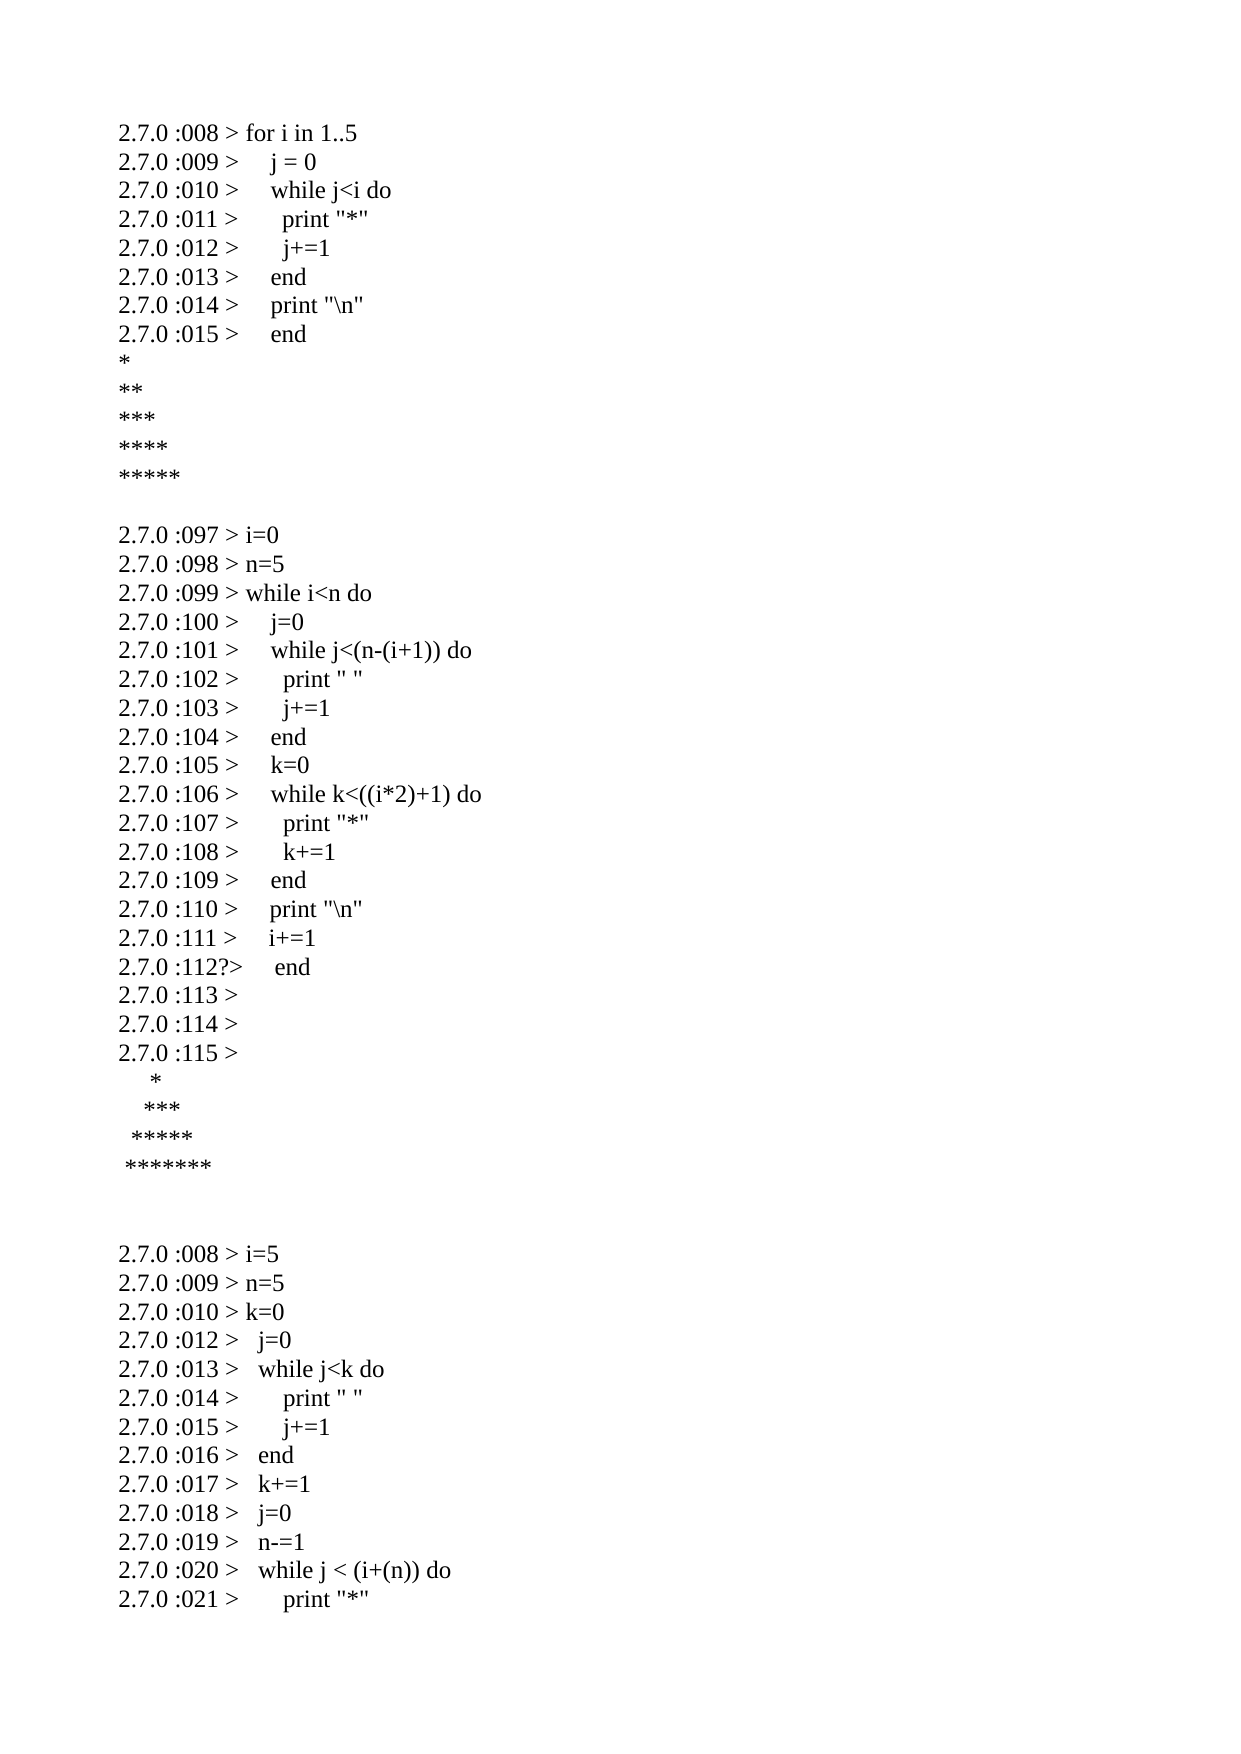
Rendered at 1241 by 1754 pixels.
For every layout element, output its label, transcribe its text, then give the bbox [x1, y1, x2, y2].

text ***** [118, 1124, 1122, 1153]
text 2.7.0 :099 > while i<n do [118, 578, 1122, 607]
text 2.7.0 :115 > [118, 1038, 1122, 1067]
text ** [118, 377, 1122, 406]
text 2.7.0 :011 > print "*" [118, 204, 1122, 233]
text 2.7.0 :013 > while j<k do [118, 1354, 1122, 1383]
text 2.7.0 :014 > print "\n" [118, 291, 1122, 319]
text 2.7.0 :111 > i+=1 [118, 923, 1122, 952]
text 2.7.0 :020 > while j < (i+(n)) do [118, 1556, 1122, 1584]
text 2.7.0 :010 > k=0 [118, 1297, 1122, 1326]
text ***** [118, 463, 1122, 492]
text 2.7.0 :107 > print "*" [118, 808, 1122, 837]
text 2.7.0 :021 > print "*" [118, 1584, 1122, 1613]
text 2.7.0 :108 > k+=1 [118, 837, 1122, 866]
text *** [118, 1096, 1122, 1124]
text 2.7.0 :014 > print " " [118, 1383, 1122, 1412]
text **** [118, 434, 1122, 463]
text ******* [118, 1153, 1122, 1182]
text 2.7.0 :009 > j = 0 [118, 147, 1122, 176]
text 2.7.0 :017 > k+=1 [118, 1469, 1122, 1498]
text 2.7.0 :106 > while k<((i*2)+1) do [118, 779, 1122, 808]
text 2.7.0 :113 > [118, 981, 1122, 1009]
text 2.7.0 :112?> end [118, 952, 1122, 981]
text 2.7.0 :012 > j+=1 [118, 233, 1122, 262]
text 2.7.0 :008 > for i in 1..5 [118, 118, 1122, 147]
text 2.7.0 :101 > while j<(n-(i+1)) do [118, 636, 1122, 664]
text 2.7.0 :008 > i=5 [118, 1239, 1122, 1268]
text 2.7.0 :109 > end [118, 866, 1122, 894]
text 2.7.0 :012 > j=0 [118, 1326, 1122, 1354]
text 2.7.0 :097 > i=0 [118, 521, 1122, 549]
text 2.7.0 :102 > print " " [118, 664, 1122, 693]
text 2.7.0 :016 > end [118, 1441, 1122, 1469]
text 2.7.0 :098 > n=5 [118, 549, 1122, 578]
text * [118, 1067, 1122, 1096]
text 2.7.0 :010 > while j<i do [118, 176, 1122, 204]
text 2.7.0 :105 > k=0 [118, 751, 1122, 779]
text 2.7.0 :013 > end [118, 262, 1122, 291]
text 2.7.0 :110 > print "\n" [118, 894, 1122, 923]
text 2.7.0 :015 > end [118, 319, 1122, 348]
text 2.7.0 :103 > j+=1 [118, 693, 1122, 722]
text 2.7.0 :009 > n=5 [118, 1268, 1122, 1297]
text * [118, 348, 1122, 377]
text *** [118, 406, 1122, 434]
text 2.7.0 :019 > n-=1 [118, 1527, 1122, 1556]
text 2.7.0 :100 > j=0 [118, 607, 1122, 636]
text 2.7.0 :104 > end [118, 722, 1122, 751]
text 2.7.0 :018 > j=0 [118, 1498, 1122, 1527]
text 2.7.0 :015 > j+=1 [118, 1412, 1122, 1441]
text 2.7.0 :114 > [118, 1009, 1122, 1038]
